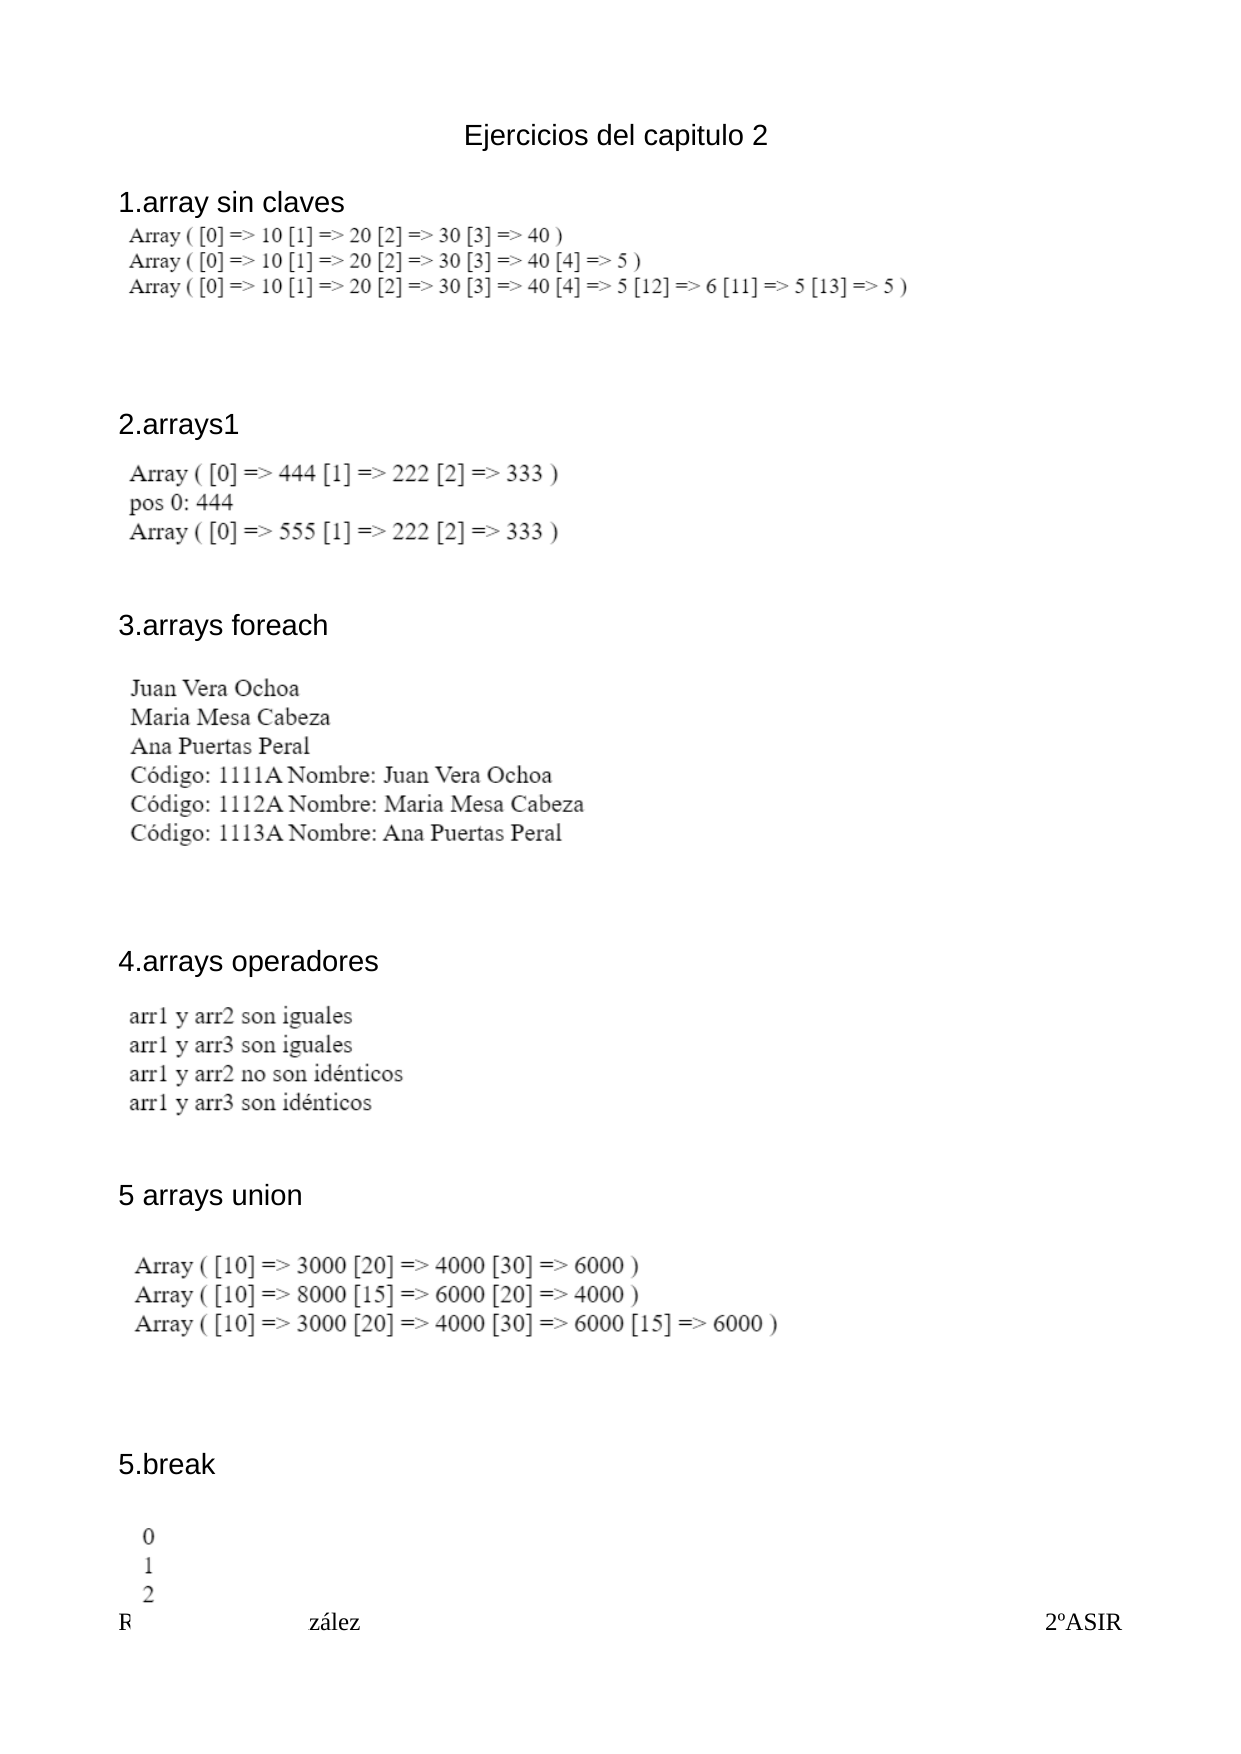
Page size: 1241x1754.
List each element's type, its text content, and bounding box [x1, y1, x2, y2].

text 4.arrays operadores [118, 943, 1122, 977]
picture [126, 1252, 861, 1406]
picture [130, 1512, 308, 1640]
picture [117, 452, 709, 566]
picture [118, 666, 688, 900]
text 5 arrays union [118, 1178, 1122, 1212]
picture [118, 218, 1123, 407]
text 2.arrays1 [118, 407, 1122, 440]
text 5.break [118, 1447, 1122, 1480]
picture [123, 1001, 442, 1148]
text 3.arrays foreach [118, 608, 1122, 642]
text 1.array sin claves [118, 185, 1122, 218]
text Ejercicios del capitulo 2 [118, 118, 1122, 152]
